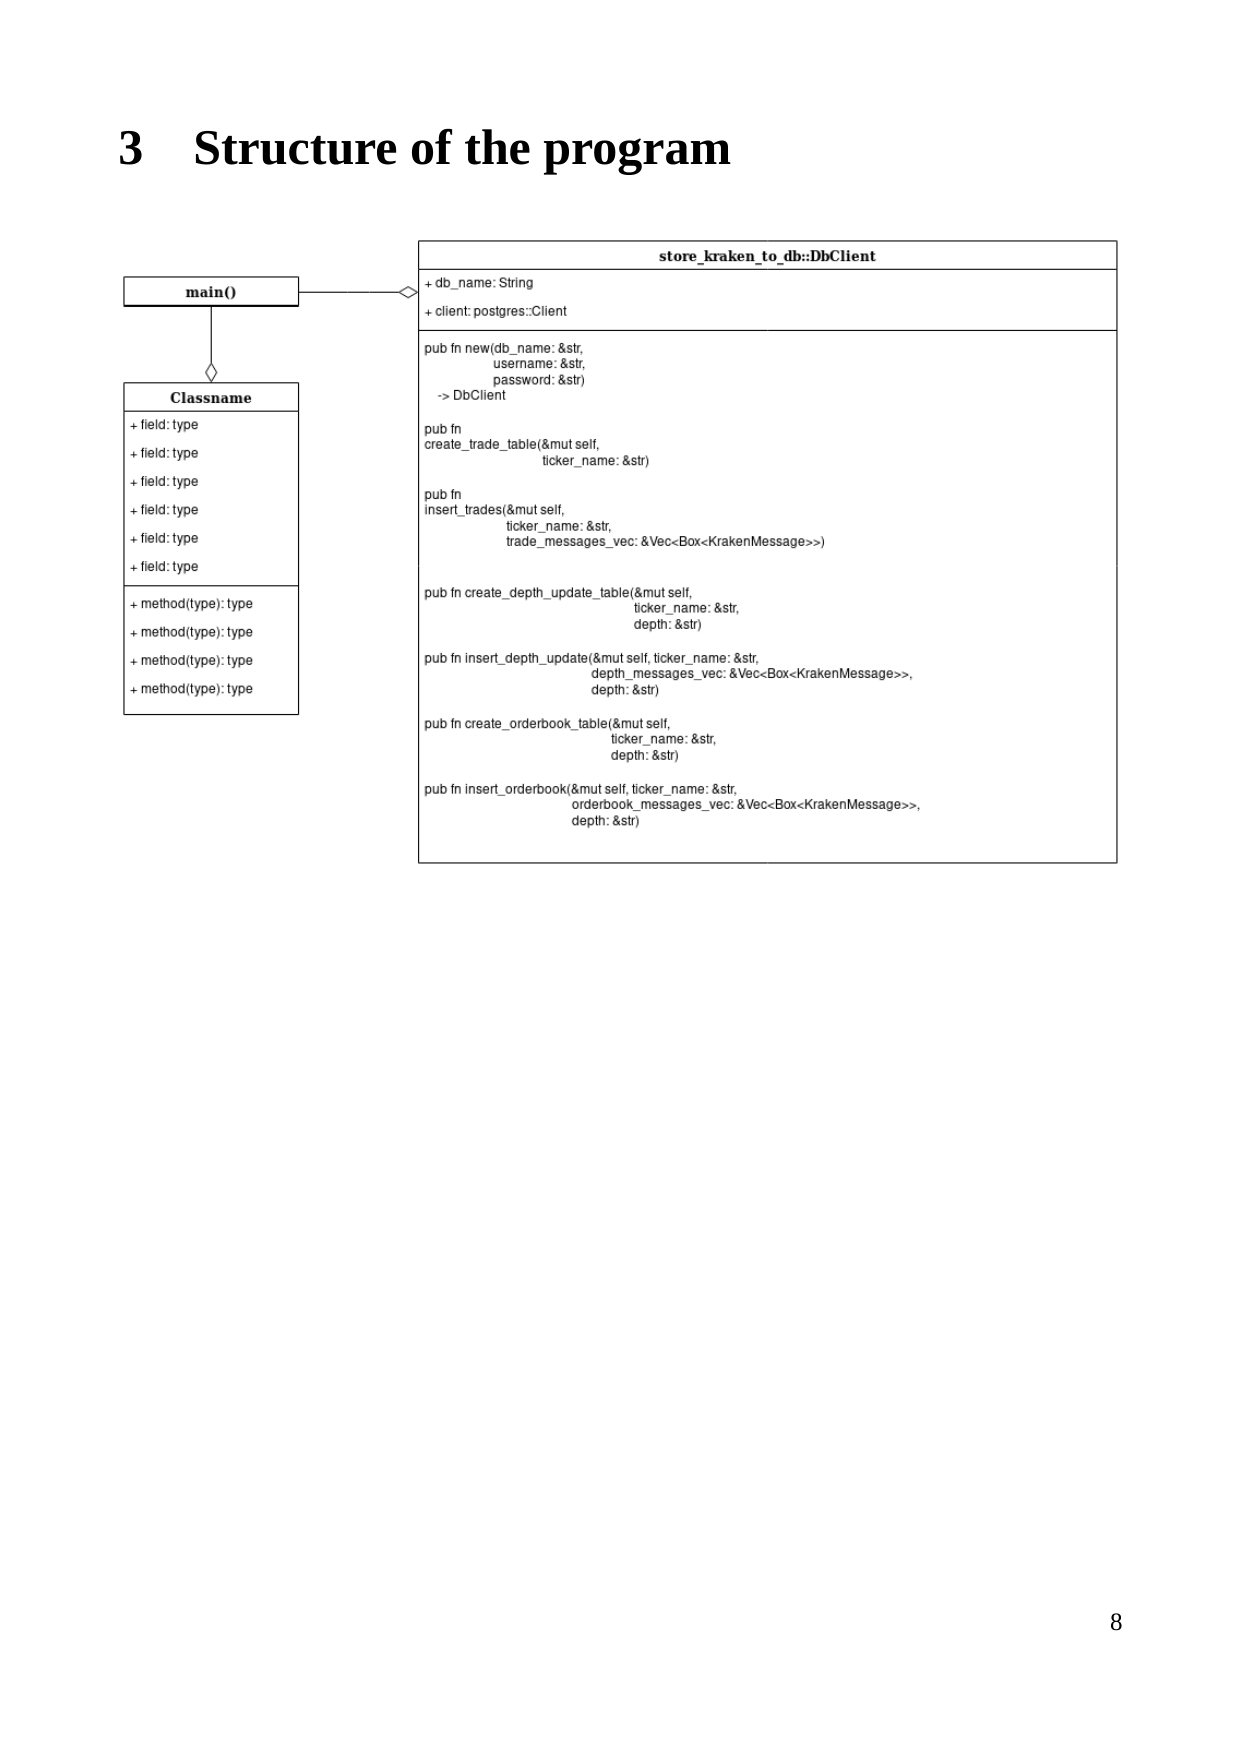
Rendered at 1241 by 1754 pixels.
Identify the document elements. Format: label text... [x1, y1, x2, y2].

picture [118, 235, 1123, 869]
subtitle Structure of the program [118, 118, 1122, 176]
